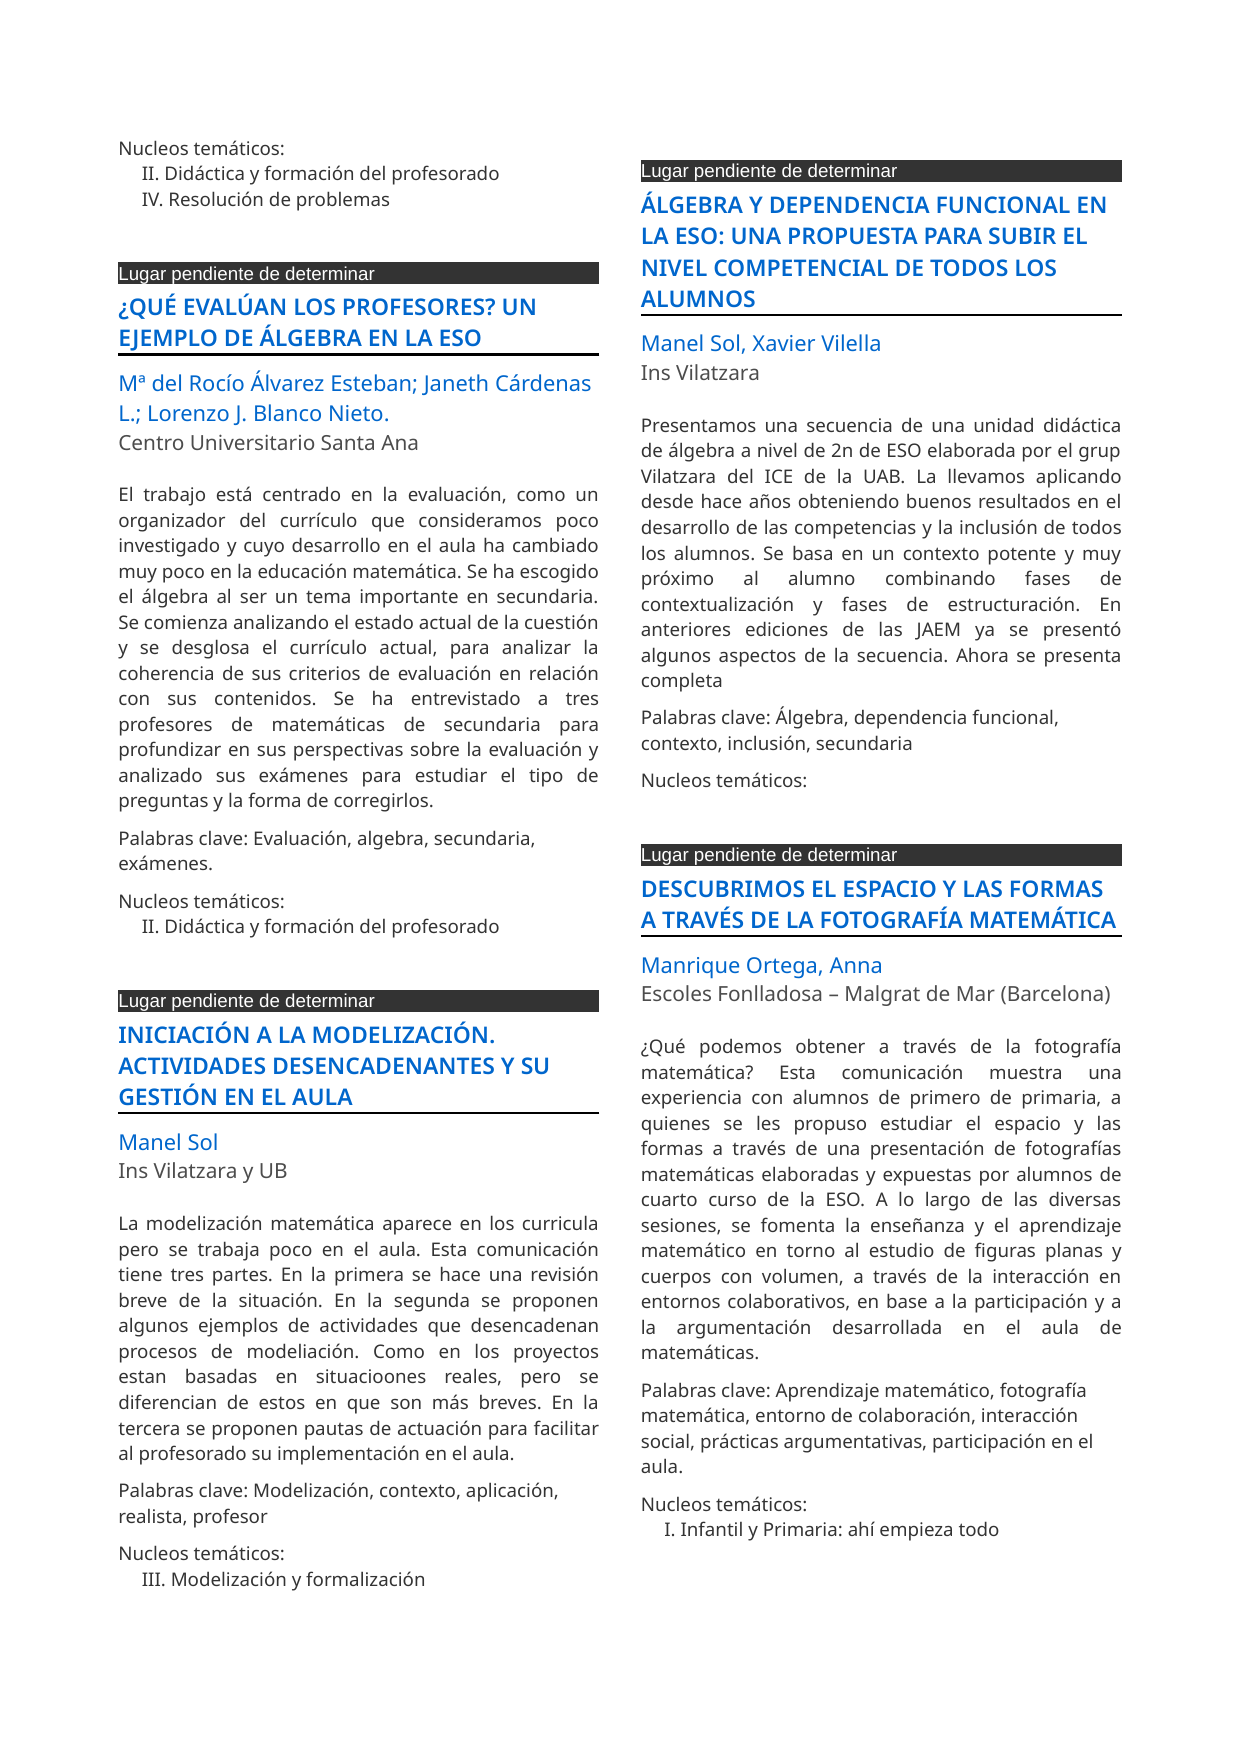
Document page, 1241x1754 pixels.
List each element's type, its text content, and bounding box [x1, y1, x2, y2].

text Lugar pendiente de determinar [641, 160, 1122, 182]
text Manel Sol, Xavier Vilella [641, 328, 1122, 358]
text Presentamos una secuencia de una unidad didáctica de álgebra a nivel de 2n de ESO elaborada por el grup Vilatzara del ICE de la UAB. La llevamos aplicando desde hace años obteniendo buenos resultados en el desarrollo de las competencias y la inclusión de todos los alumnos. Se basa en un contexto potente y muy próximo al alumno combinando fases de contextualización y fases de estructuración. En anteriores ediciones de las JAEM ya se presentó algunos aspectos de la secuencia. Ahora se presenta completa [641, 412, 1122, 693]
text Lugar pendiente de determinar [118, 262, 599, 284]
text Lugar pendiente de determinar [118, 990, 599, 1012]
subtitle Iniciación a la modelización. Actividades desencadenantes y su gestión en el aula [118, 1019, 599, 1112]
text IV. Resolución de problemas [130, 186, 599, 211]
text Palabras clave: Modelización, contexto, aplicación, realista, profesor [118, 1478, 599, 1529]
text La modelización matemática aparece en los curricula pero se trabaja poco en el aula. Esta comunicación tiene tres partes. En la primera se hace una revisión breve de la situación. En la segunda se proponen algunos ejemplos de actividades que desencadenan procesos de modeliación. Como en los proyectos estan basadas en situacioones reales, pero se diferencian de estos en que son más breves. En la tercera se proponen pautas de actuación para facilitar al profesorado su implementación en el aula. [118, 1211, 599, 1466]
text Palabras clave: Álgebra, dependencia funcional, contexto, inclusión, secundaria [641, 705, 1122, 756]
subtitle Descubrimos el espacio y las formas a través de la fotografía matemática [641, 873, 1122, 935]
text Nucleos temáticos: [118, 1540, 599, 1566]
text Lugar pendiente de determinar [641, 844, 1122, 866]
text III. Modelización y formalización [130, 1566, 599, 1591]
text Ins Vilatzara [641, 358, 1122, 387]
text Manel Sol [118, 1127, 599, 1157]
text Palabras clave: Aprendizaje matemático, fotografía matemática, entorno de colaboración, interacción social, prácticas argumentativas, participación en el aula. [641, 1377, 1122, 1479]
text Centro Universitario Santa Ana [118, 428, 599, 456]
subtitle ¿Qué evalúan los profesores? Un ejemplo de Álgebra en la ESO [118, 291, 599, 353]
text I. Infantil y Primaria: ahí empieza todo [652, 1516, 1122, 1542]
text II. Didáctica y formación del profesorado [130, 913, 599, 939]
text II. Didáctica y formación del profesorado [130, 160, 599, 186]
text Nucleos temáticos: [118, 888, 599, 913]
subtitle Álgebra y dependencia funcional en la ESO: Una propuesta para subir el nivel competencial de todos los alumnos [641, 189, 1122, 314]
text Ins Vilatzara y UB [118, 1157, 599, 1185]
text Nucleos temáticos: [641, 1491, 1122, 1516]
text Escoles Fonlladosa – Malgrat de Mar (Barcelona) [641, 979, 1122, 1008]
text Mª del Rocío Álvarez Esteban; Janeth Cárdenas L.; Lorenzo J. Blanco Nieto. [118, 368, 599, 428]
text ¿Qué podemos obtener a través de la fotografía matemática? Esta comunicación muestra una experiencia con alumnos de primero de primaria, a quienes se les propuso estudiar el espacio y las formas a través de una presentación de fotografías matemáticas elaboradas y expuestas por alumnos de cuarto curso de la ESO. A lo largo de las diversas sesiones, se fomenta la enseñanza y el aprendizaje matemático en torno al estudio de figuras planas y cuerpos con volumen, a través de la interacción en entornos colaborativos, en base a la participación y a la argumentación desarrollada en el aula de matemáticas. [641, 1033, 1122, 1365]
text Nucleos temáticos: [118, 135, 599, 160]
text Manrique Ortega, Anna [641, 950, 1122, 979]
text Nucleos temáticos: [641, 767, 1122, 793]
text El trabajo está centrado en la evaluación, como un organizador del currículo que consideramos poco investigado y cuyo desarrollo en el aula ha cambiado muy poco en la educación matemática. Se ha escogido el álgebra al ser un tema importante en secundaria. Se comienza analizando el estado actual de la cuestión y se desglosa el currículo actual, para analizar la coherencia de sus criterios de evaluación en relación con sus contenidos. Se ha entrevistado a tres profesores de matemáticas de secundaria para profundizar en sus perspectivas sobre la evaluación y analizado sus exámenes para estudiar el tipo de preguntas y la forma de corregirlos. [118, 482, 599, 813]
text Palabras clave: Evaluación, algebra, secundaria, exámenes. [118, 825, 599, 876]
